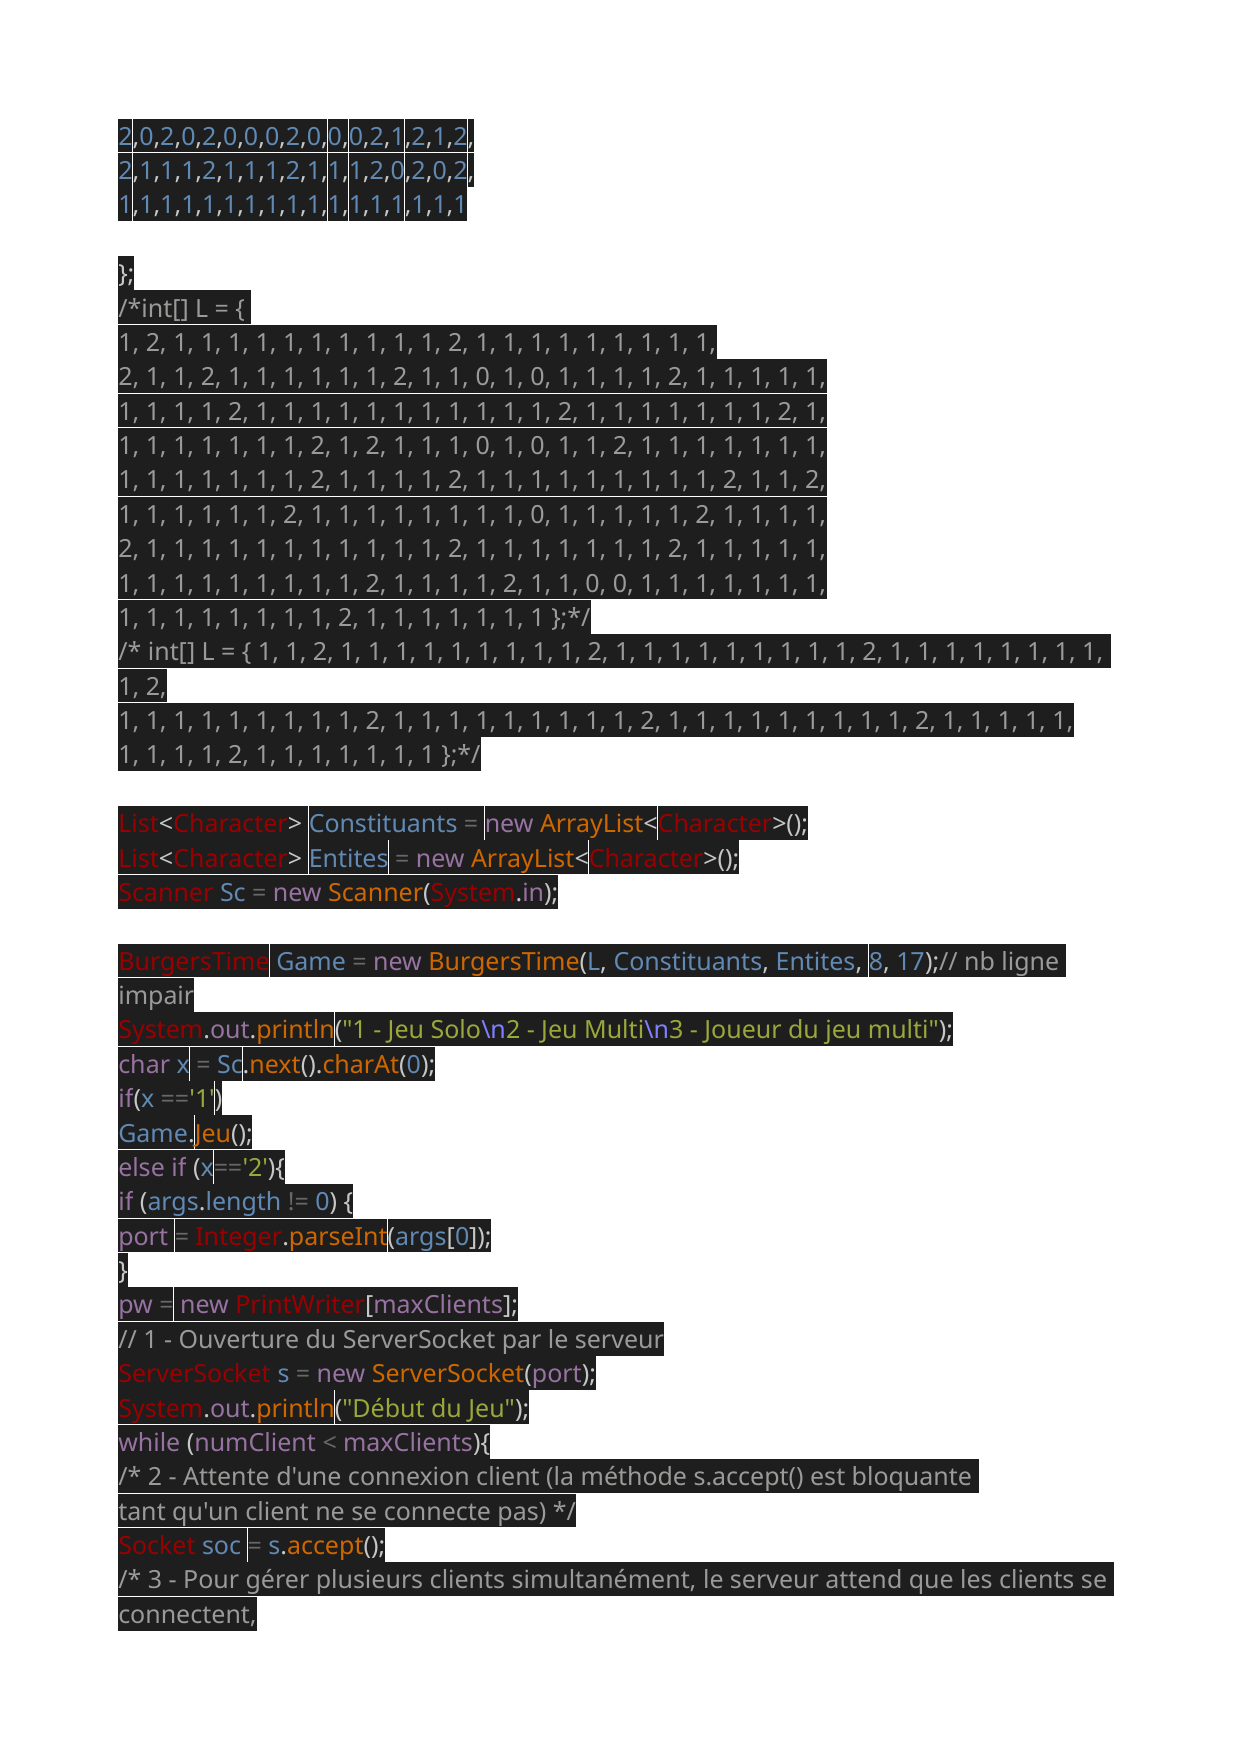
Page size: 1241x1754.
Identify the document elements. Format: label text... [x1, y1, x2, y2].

text while (numClient < maxClients){ [118, 1424, 1122, 1459]
text 1, 1, 1, 1, 1, 1, 1, 2, 1, 2, 1, 1, 1, 0, 1, 0, 1, 1, 2, 1, 1, 1, 1, 1, 1, 1, [118, 427, 1122, 462]
text port = Integer.parseInt(args[0]); [118, 1218, 1122, 1252]
text tant qu'un client ne se connecte pas) */ [118, 1493, 1122, 1527]
text Socket soc = s.accept(); [118, 1527, 1122, 1562]
text /*int[] L = { [118, 290, 1122, 324]
text pw = new PrintWriter[maxClients]; [118, 1287, 1122, 1321]
text 2, 1, 1, 2, 1, 1, 1, 1, 1, 1, 2, 1, 1, 0, 1, 0, 1, 1, 1, 1, 2, 1, 1, 1, 1, 1, [118, 359, 1122, 393]
text 1, 1, 1, 1, 2, 1, 1, 1, 1, 1, 1, 1 };*/ [118, 737, 1122, 771]
text 1, 1, 1, 1, 1, 1, 1, 2, 1, 1, 1, 1, 2, 1, 1, 1, 1, 1, 1, 1, 1, 1, 2, 1, 1, 2, [118, 462, 1122, 496]
text System.out.println("1 - Jeu Solo\n2 - Jeu Multi\n3 - Joueur du jeu multi"); [118, 1012, 1122, 1046]
text List<Character> Entites = new ArrayList<Character>(); [118, 840, 1122, 874]
text }; [118, 256, 1122, 290]
text 1, 1, 1, 1, 2, 1, 1, 1, 1, 1, 1, 1, 1, 1, 1, 1, 2, 1, 1, 1, 1, 1, 1, 1, 2, 1, [118, 393, 1122, 427]
text // 1 - Ouverture du ServerSocket par le serveur [118, 1321, 1122, 1356]
text /* 3 - Pour gérer plusieurs clients simultanément, le serveur attend que les clients se connectent, [118, 1562, 1122, 1631]
text 1, 1, 1, 1, 1, 1, 1, 1, 1, 2, 1, 1, 1, 1, 2, 1, 1, 0, 0, 1, 1, 1, 1, 1, 1, 1, [118, 565, 1122, 599]
text ServerSocket s = new ServerSocket(port); [118, 1356, 1122, 1390]
text char x = Sc.next().charAt(0); [118, 1046, 1122, 1081]
text 2, 1, 1, 1, 1, 1, 1, 1, 1, 1, 1, 1, 2, 1, 1, 1, 1, 1, 1, 1, 2, 1, 1, 1, 1, 1, [118, 531, 1122, 565]
text Scanner Sc = new Scanner(System.in); [118, 874, 1122, 909]
text 1,1,1,1,1,1,1,1,1,1,1,1,1,1,1,1,1 [118, 187, 1122, 221]
text if (args.length != 0) { [118, 1184, 1122, 1218]
text 1, 1, 1, 1, 1, 1, 1, 1, 1, 2, 1, 1, 1, 1, 1, 1, 1, 1, 1, 2, 1, 1, 1, 1, 1, 1, 1, 1, 1, 2, 1, 1, 1, 1, 1, [118, 702, 1122, 737]
text System.out.println("Début du Jeu"); [118, 1390, 1122, 1424]
text 2,0,2,0,2,0,0,0,2,0,0,0,2,1,2,1,2, [118, 118, 1122, 152]
text if(x =='1') [118, 1081, 1122, 1115]
text List<Character> Constituants = new ArrayList<Character>(); [118, 806, 1122, 840]
text } [118, 1252, 1122, 1287]
text /* int[] L = { 1, 1, 2, 1, 1, 1, 1, 1, 1, 1, 1, 1, 2, 1, 1, 1, 1, 1, 1, 1, 1, 1, 2, 1, 1, 1, 1, 1, 1, 1, 1, 1, 2, [118, 634, 1122, 702]
text Game.Jeu(); [118, 1115, 1122, 1149]
text 2,1,1,1,2,1,1,1,2,1,1,1,2,0,2,0,2, [118, 152, 1122, 187]
text 1, 1, 1, 1, 1, 1, 1, 1, 2, 1, 1, 1, 1, 1, 1, 1 };*/ [118, 599, 1122, 634]
text 1, 1, 1, 1, 1, 1, 2, 1, 1, 1, 1, 1, 1, 1, 1, 0, 1, 1, 1, 1, 1, 2, 1, 1, 1, 1, [118, 496, 1122, 531]
text BurgersTime Game = new BurgersTime(L, Constituants, Entites, 8, 17);// nb ligne impair [118, 943, 1122, 1012]
text 1, 2, 1, 1, 1, 1, 1, 1, 1, 1, 1, 1, 2, 1, 1, 1, 1, 1, 1, 1, 1, 1, [118, 324, 1122, 359]
text else if (x=='2'){ [118, 1149, 1122, 1184]
text /* 2 - Attente d'une connexion client (la méthode s.accept() est bloquante [118, 1459, 1122, 1493]
